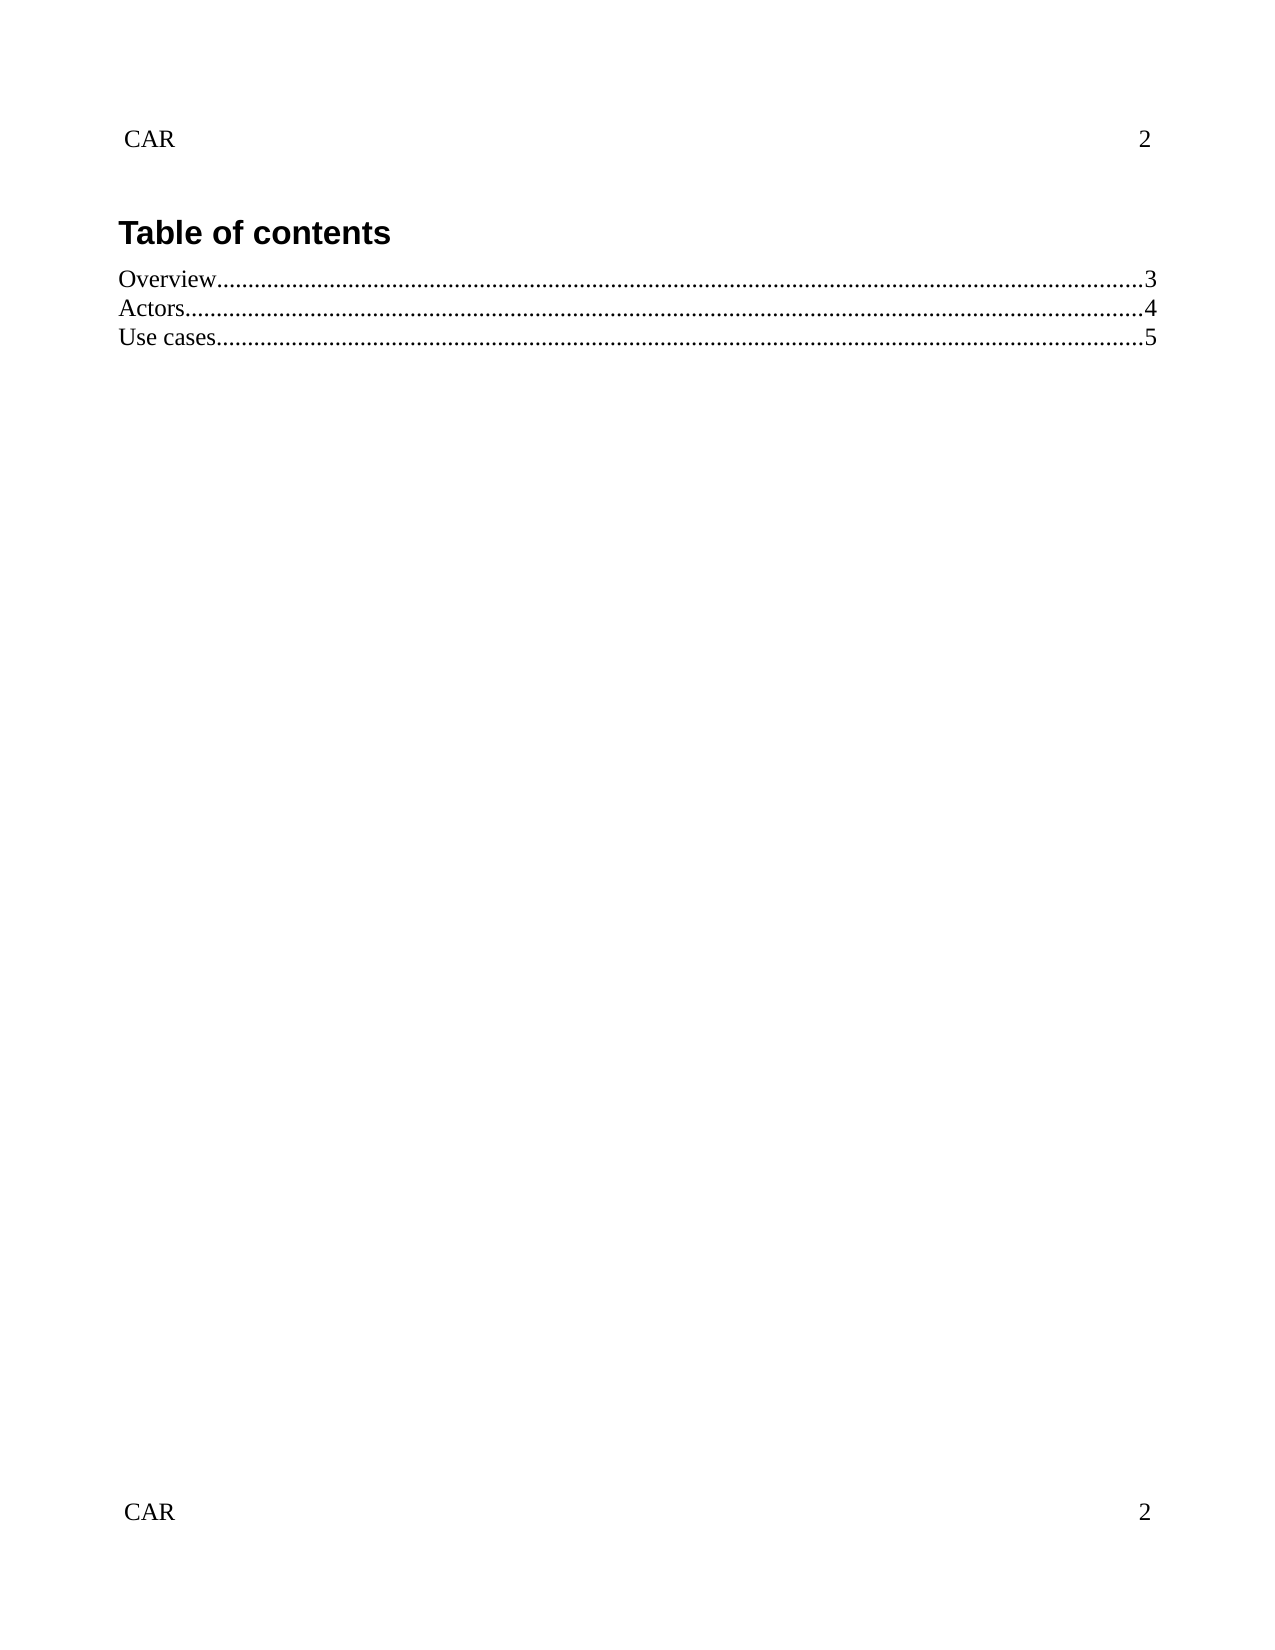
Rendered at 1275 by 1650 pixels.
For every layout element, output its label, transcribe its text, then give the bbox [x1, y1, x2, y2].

text Use cases 5 [118, 322, 1157, 351]
text Overview 3 [118, 264, 1157, 293]
text Actors 4 [118, 293, 1157, 322]
subtitle Table of contents [118, 213, 1157, 252]
